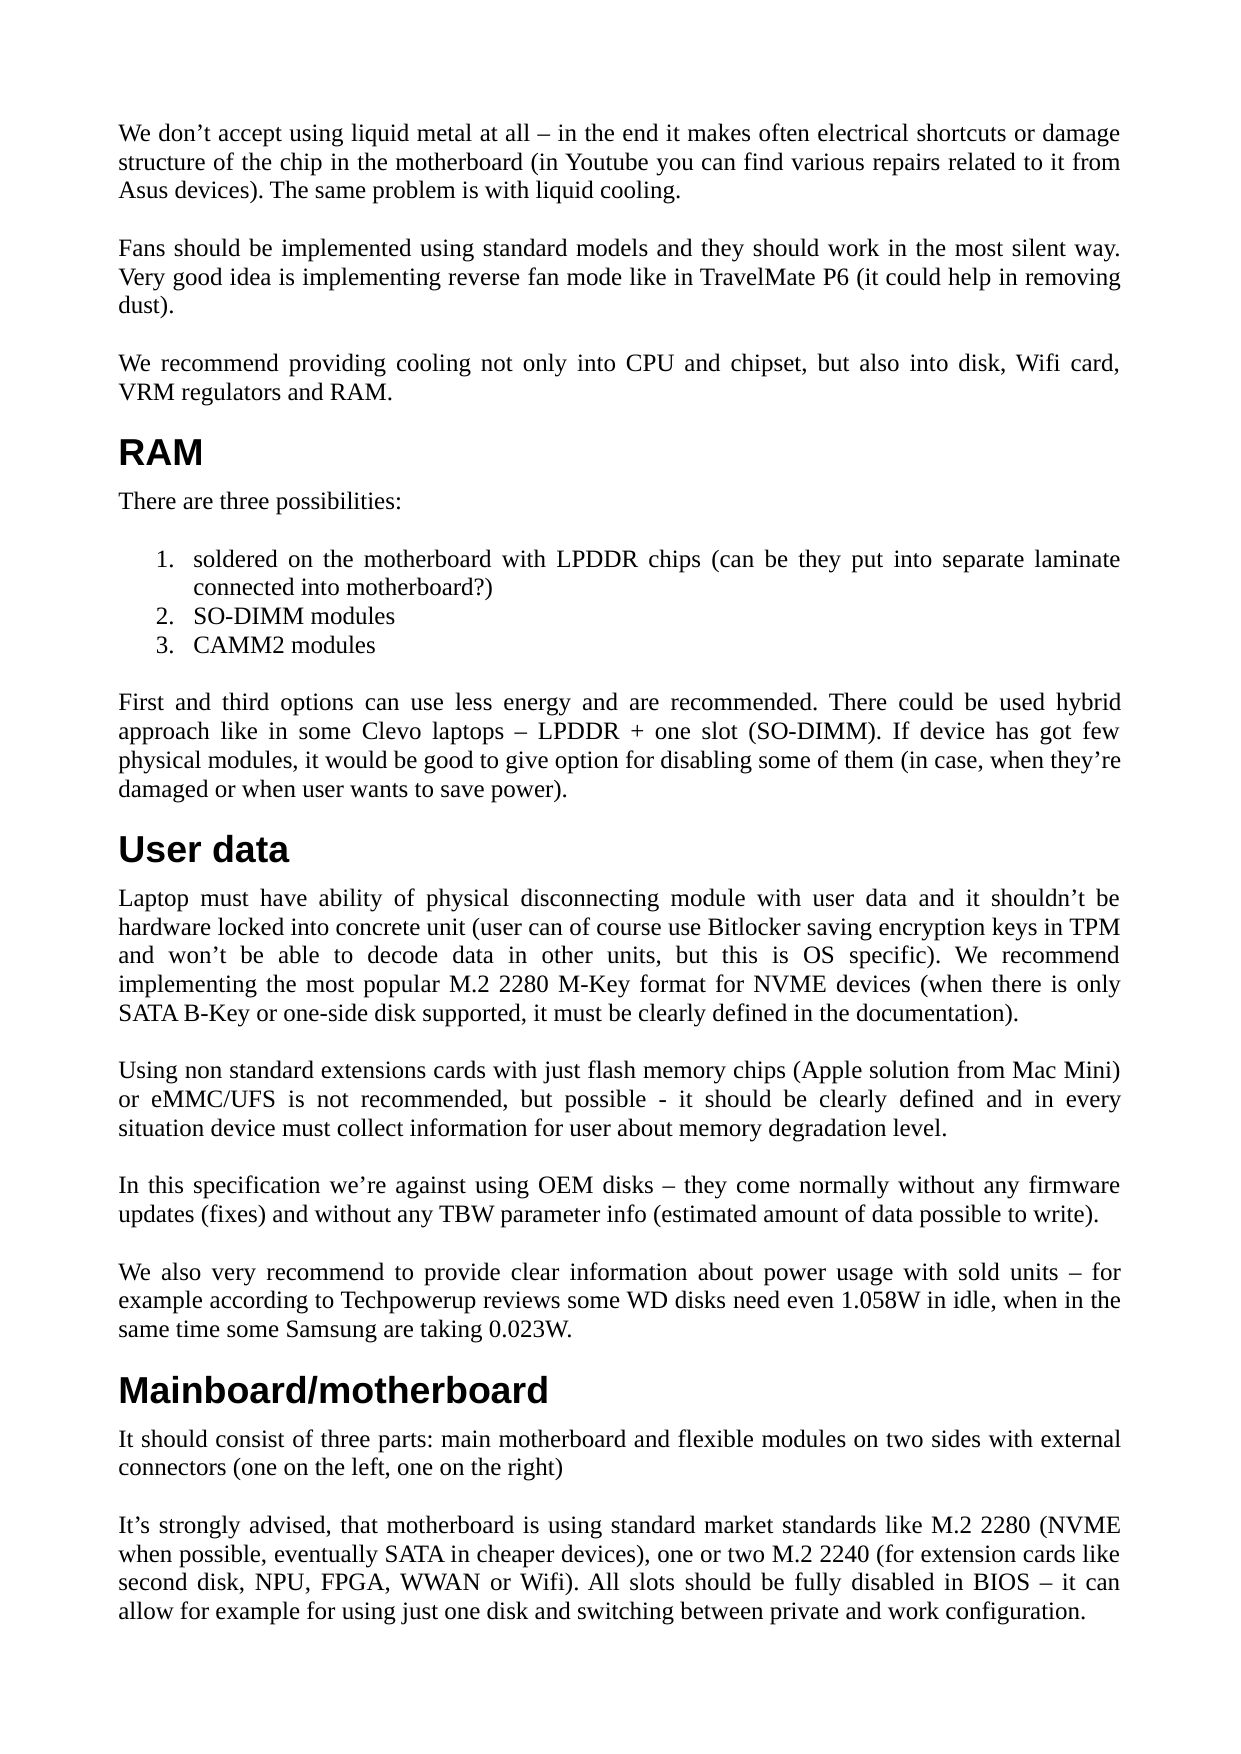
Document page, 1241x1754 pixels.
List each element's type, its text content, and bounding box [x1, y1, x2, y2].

subtitle RAM [118, 431, 1122, 474]
list soldered on the motherboard with LPDDR chips (can be they put into separate laminate connected into motherboard?) [156, 544, 1122, 601]
text Using non standard extensions cards with just flash memory chips (Apple solution from Mac Mini) or eMMC/UFS is not recommended, but possible - it should be clearly defined and in every situation device must collect information for user about memory degradation level. [118, 1056, 1122, 1142]
list CAMM2 modules [156, 630, 1122, 659]
text First and third options can use less energy and are recommended. There could be used hybrid approach like in some Clevo laptops – LPDDR + one slot (SO-DIMM). If device has got few physical modules, it would be good to give option for disabling some of them (in case, when they’re damaged or when user wants to save power). [118, 687, 1122, 802]
text There are three possibilities: [118, 486, 1122, 515]
text It’s strongly advised, that motherboard is using standard market standards like M.2 2280 (NVME when possible, eventually SATA in cheaper devices), one or two M.2 2240 (for extension cards like second disk, NPU, FPGA, WWAN or Wifi). All slots should be fully disabled in BIOS – it can allow for example for using just one disk and switching between private and work configuration. [118, 1510, 1122, 1625]
text We don’t accept using liquid metal at all – in the end it makes often electrical shortcuts or damage structure of the chip in the motherboard (in Youtube you can find various repairs related to it from Asus devices). The same problem is with liquid cooling. [118, 118, 1122, 204]
text We recommend providing cooling not only into CPU and chipset, but also into disk, Wifi card, VRM regulators and RAM. [118, 348, 1122, 406]
subtitle User data [118, 827, 1122, 871]
text It should consist of three parts: main motherboard and flexible modules on two sides with external connectors (one on the left, one on the right) [118, 1424, 1122, 1481]
text We also very recommend to provide clear information about power usage with sold units – for example according to Techpowerup reviews some WD disks need even 1.058W in idle, when in the same time some Samsung are taking 0.023W. [118, 1257, 1122, 1343]
subtitle Mainboard/motherboard [118, 1368, 1122, 1411]
text Laptop must have ability of physical disconnecting module with user data and it shouldn’t be hardware locked into concrete unit (user can of course use Bitlocker saving encryption keys in TPM and won’t be able to decode data in other units, but this is OS specific). We recommend implementing the most popular M.2 2280 M-Key format for NVME devices (when there is only SATA B-Key or one-side disk supported, it must be clearly defined in the documentation). [118, 883, 1122, 1027]
list SO-DIMM modules [156, 601, 1122, 630]
text Fans should be implemented using standard models and they should work in the most silent way. Very good idea is implementing reverse fan mode like in TravelMate P6 (it could help in removing dust). [118, 233, 1122, 319]
text In this specification we’re against using OEM disks – they come normally without any firmware updates (fixes) and without any TBW parameter info (estimated amount of data possible to write). [118, 1171, 1122, 1228]
